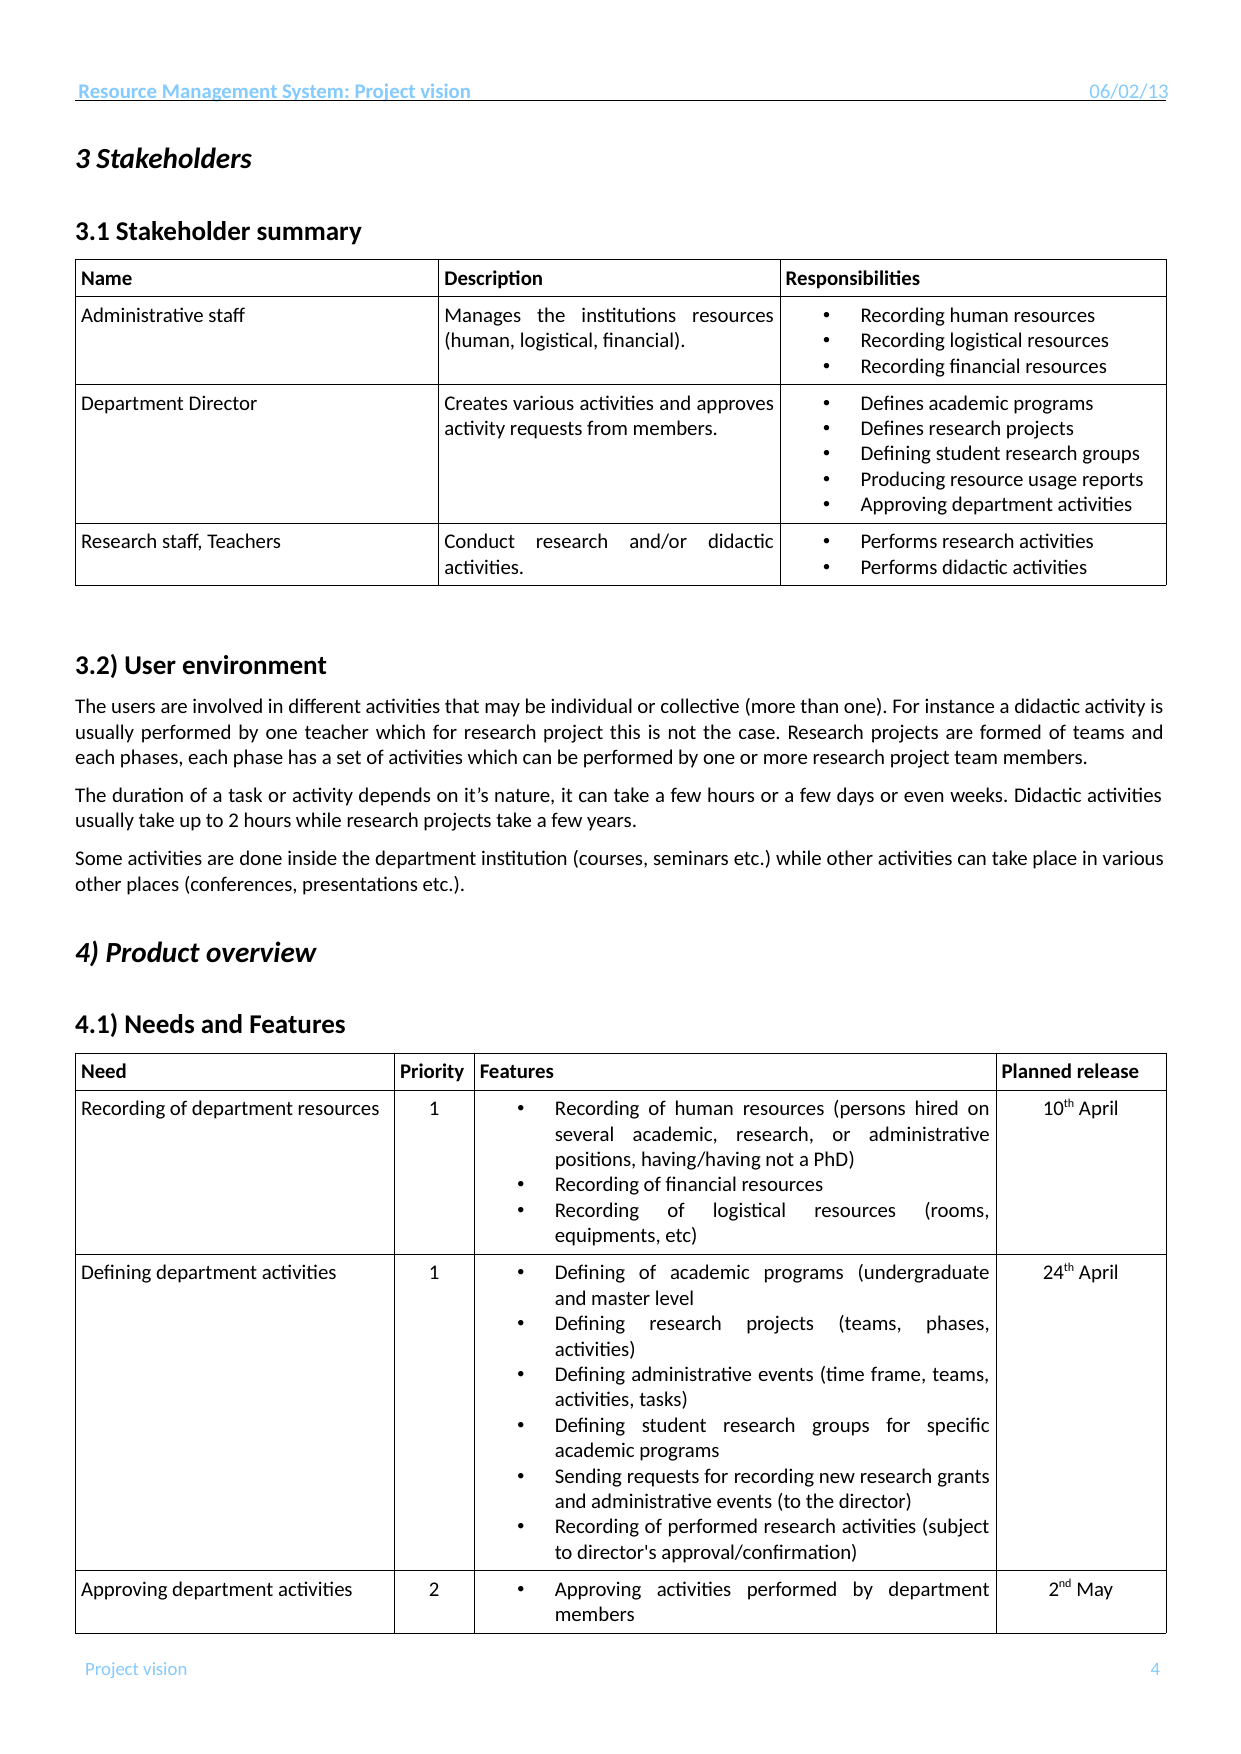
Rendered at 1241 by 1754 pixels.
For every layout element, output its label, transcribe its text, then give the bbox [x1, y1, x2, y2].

table_cell 1 [395, 1255, 474, 1570]
subtitle 3.1 Stakeholder summary [75, 214, 1166, 247]
table_cell Department Director [76, 385, 438, 523]
table_header Planned release [997, 1054, 1166, 1089]
subtitle 4) Product overview [75, 934, 1166, 969]
subtitle 3.2) User environment [75, 648, 1166, 681]
table_cell Performs research activities Performs didactic activities [781, 524, 1166, 585]
table_cell 24th April [997, 1255, 1166, 1570]
table_header Description [439, 260, 780, 296]
table_header Name [76, 260, 438, 296]
text The duration of a task or activity depends on it’s nature, it can take a few hours or a few days or even weeks. Didactic activities usually take up to 2 hours while research projects take a few years. [75, 782, 1166, 833]
table_cell Creates various activities and approves activity requests from members. [439, 385, 780, 523]
table_cell Research staff, Teachers [76, 524, 438, 585]
text Some activities are done inside the department institution (courses, seminars etc.) while other activities can take place in various other places (conferences, presentations etc.). [75, 846, 1166, 896]
table_cell Defines academic programs Defines research projects Defining student research groups Producing resource usage reports Approving department activities [781, 385, 1166, 523]
table_header Priority [395, 1054, 474, 1089]
table_header Need [76, 1054, 394, 1089]
table_cell Administrative staff [76, 297, 438, 384]
table_header Features [475, 1054, 996, 1089]
table_cell Recording of human resources (persons hired on several academic, research, or administrative positions, having/having not a PhD) Recording of financial resources Recording of logistical resources (rooms, equipments, etc) [475, 1091, 996, 1254]
table_cell Conduct research and/or didactic activities. [439, 524, 780, 585]
table_cell 2nd May [997, 1571, 1166, 1633]
table_cell 1 [395, 1091, 474, 1254]
table_cell Manages the institutions resources (human, logistical, financial). [439, 297, 780, 384]
table_cell Recording human resources Recording logistical resources Recording financial resources [781, 297, 1166, 384]
subtitle 4.1) Needs and Features [75, 1007, 1166, 1040]
table_cell Approving activities performed by department members Approving requests for recording new research grants and administrative events [475, 1571, 996, 1633]
table_cell Defining of academic programs (undergraduate and master level Defining research projects (teams, phases, activities) Defining administrative events (time frame, teams, activities, tasks) Defining student research groups for specific academic programs Sending requests for recording new research grants and administrative events (to the director) Recording of performed research activities (subject to director's approval/confirmation) [475, 1255, 996, 1570]
table_cell 2 [395, 1571, 474, 1633]
table_cell Recording of department resources [76, 1091, 394, 1254]
table_cell Approving department activities [76, 1571, 394, 1633]
table_header Responsibilities [781, 260, 1166, 296]
table_cell Defining department activities [76, 1255, 394, 1570]
text The users are involved in different activities that may be individual or collective (more than one). For instance a didactic activity is usually performed by one teacher which for research project this is not the case. Research projects are formed of teams and each phases, each phase has a set of activities which can be performed by one or more research project team members. [75, 693, 1166, 770]
subtitle 3 Stakeholders [75, 141, 1166, 176]
table_cell 10th April [997, 1091, 1166, 1254]
